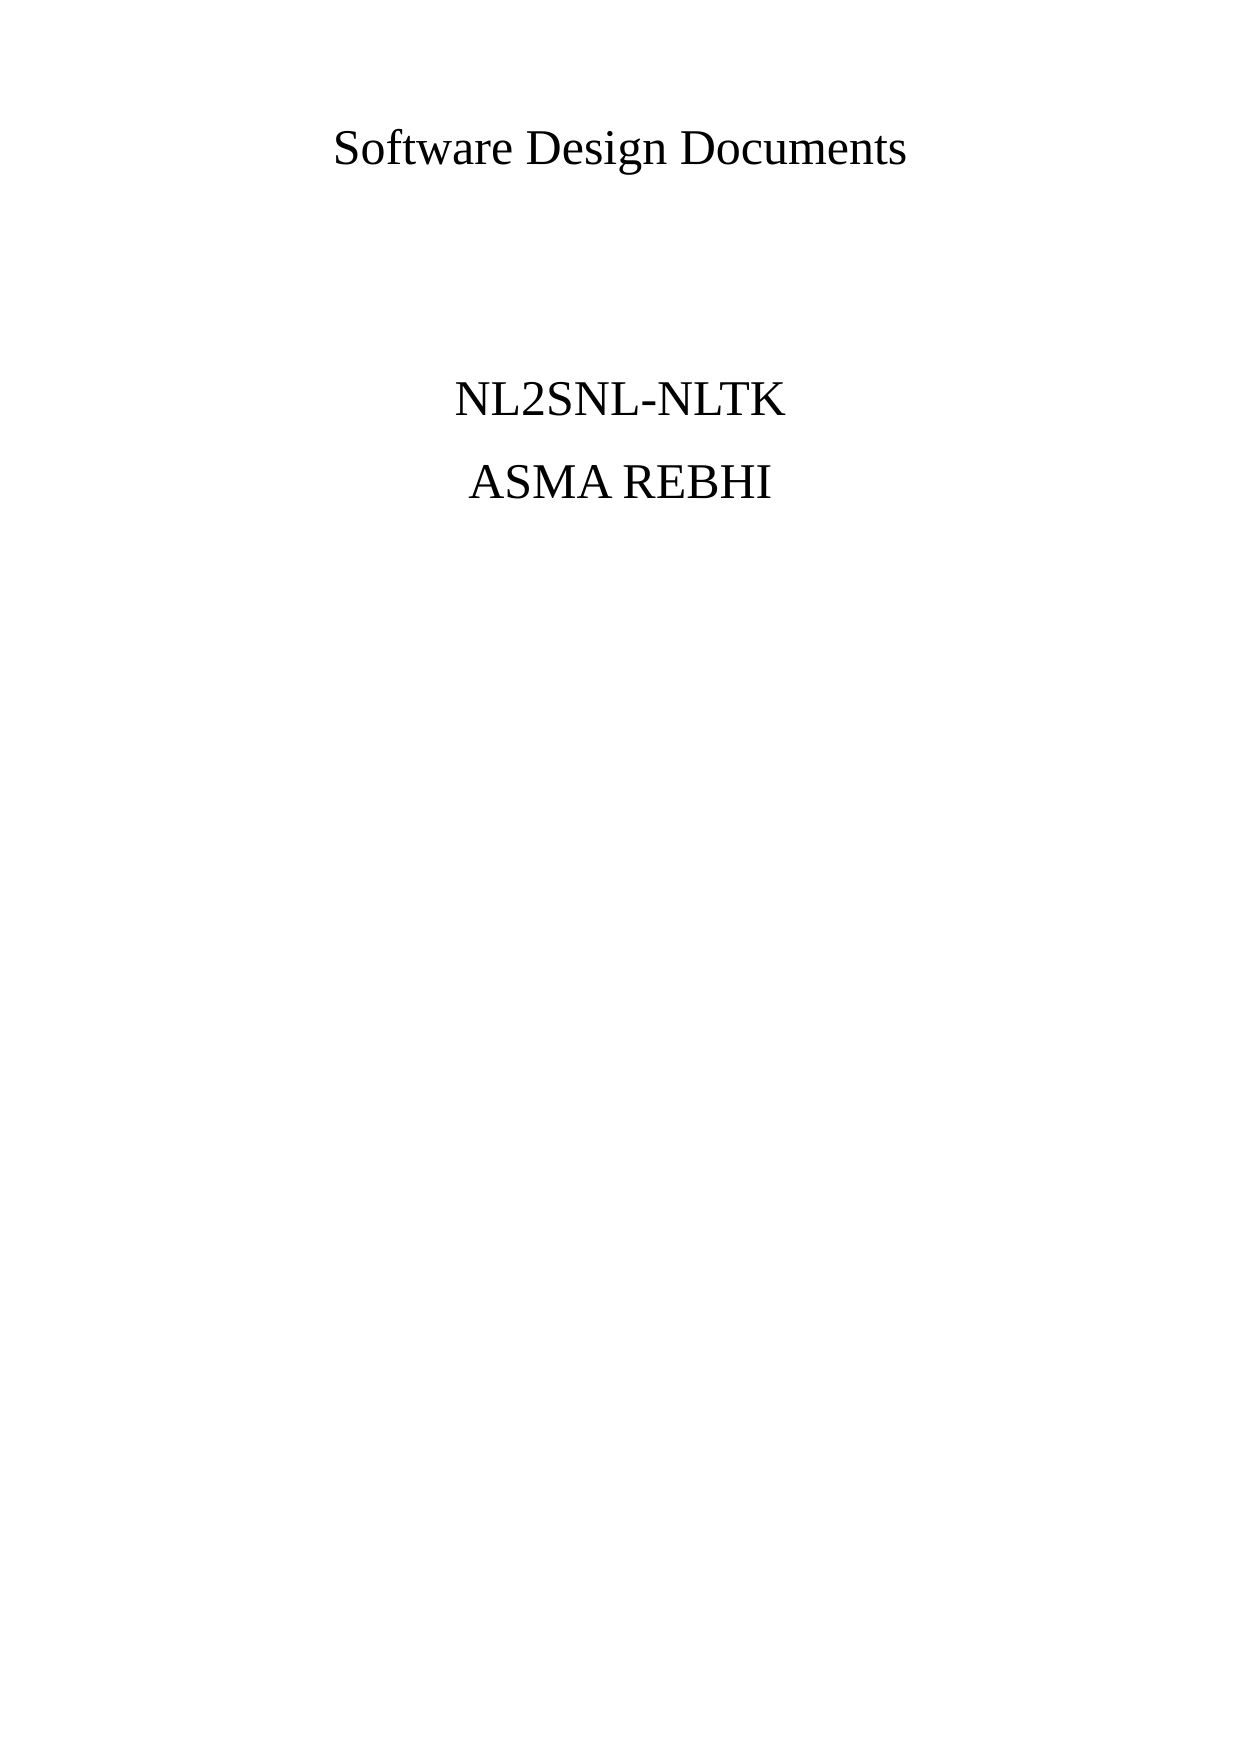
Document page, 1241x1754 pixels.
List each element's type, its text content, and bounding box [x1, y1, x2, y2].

text Software Design Documents [118, 118, 1122, 176]
text ASMA REBHI [118, 452, 1122, 510]
text NL2SNL-NLTK [118, 369, 1122, 426]
